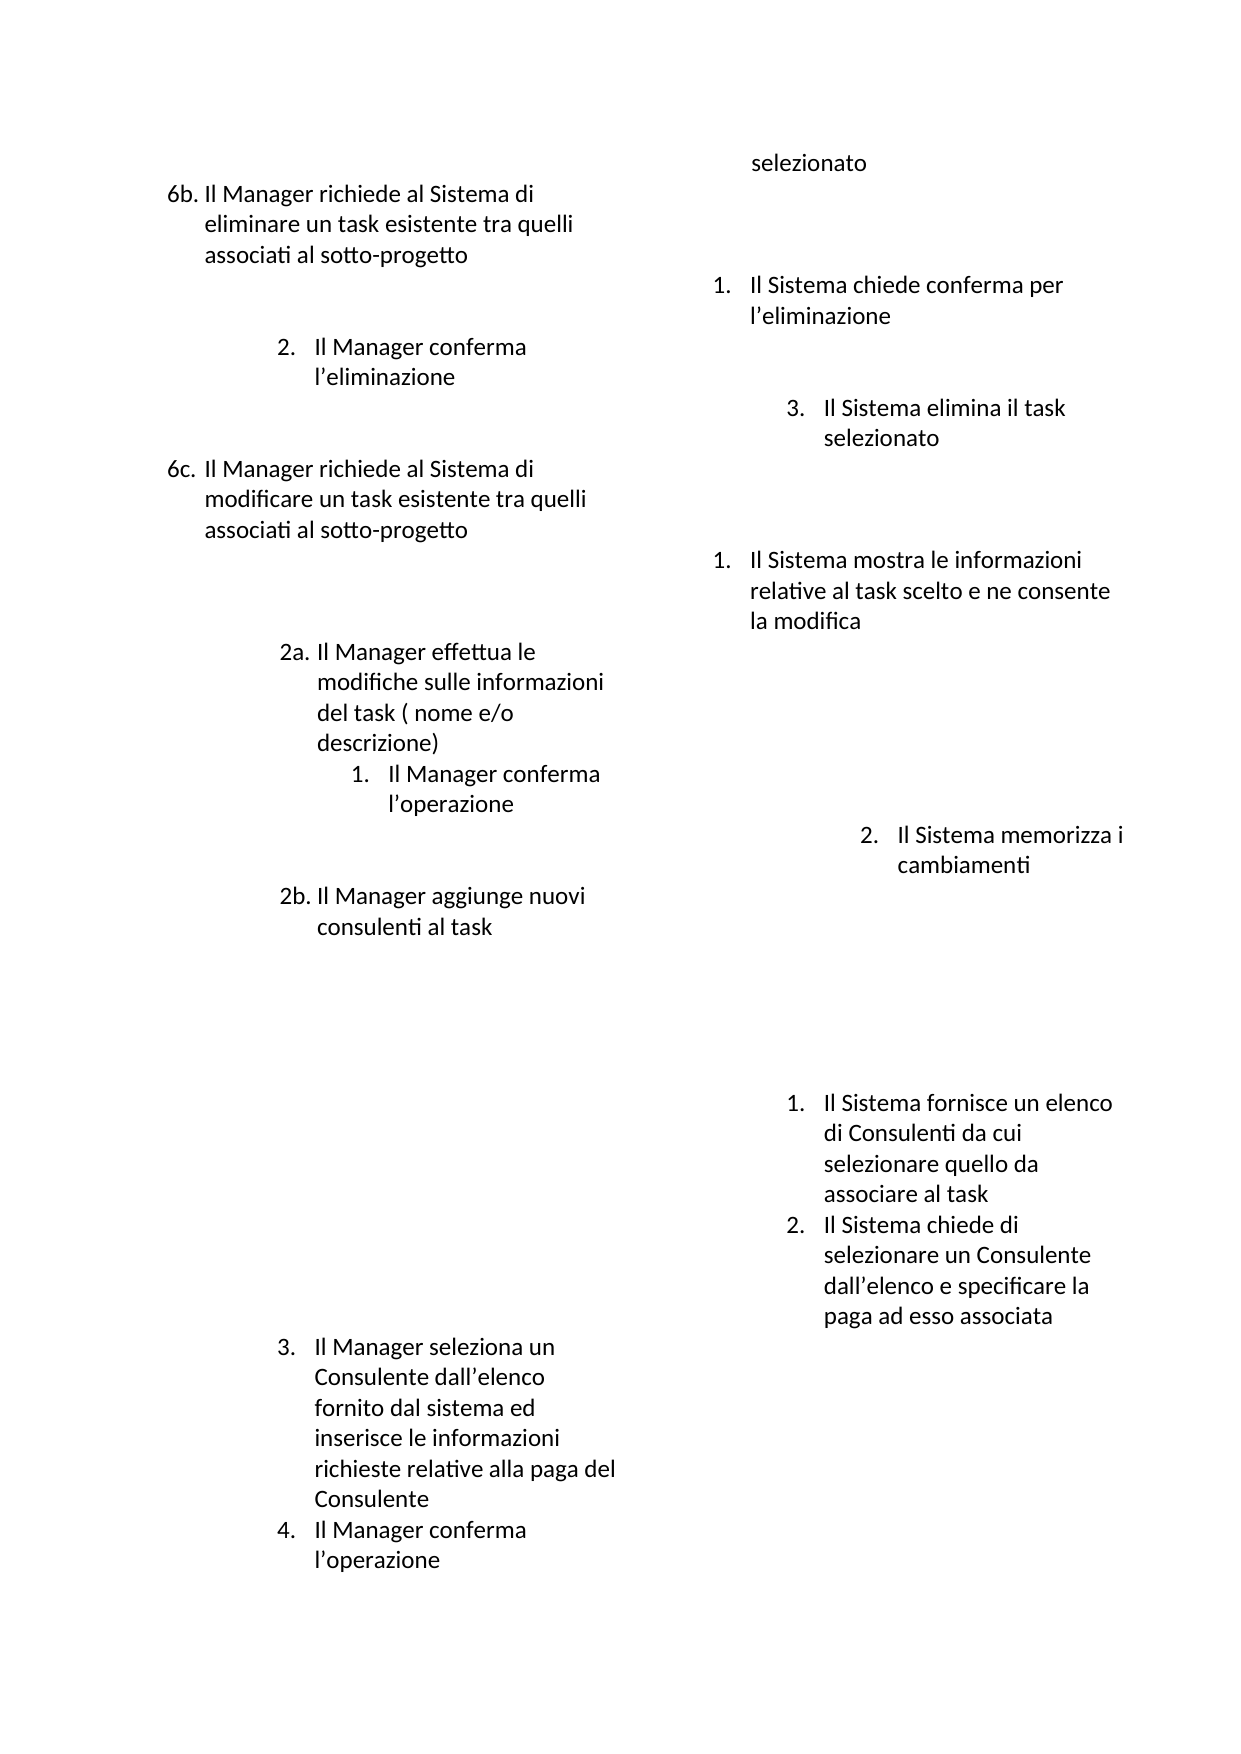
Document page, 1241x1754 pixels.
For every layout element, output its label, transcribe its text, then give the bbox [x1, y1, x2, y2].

table_cell [628, 636, 1137, 758]
table_cell Il Manager conferma l’operazione [118, 1514, 627, 1606]
table_cell [118, 392, 627, 453]
table_cell [628, 1331, 1137, 1514]
table_cell selezionato [628, 148, 1137, 178]
table_cell [118, 270, 627, 331]
table_cell Il Sistema memorizza i cambiamenti [628, 819, 1137, 880]
table_cell Il Sistema elimina il task selezionato [628, 392, 1137, 453]
table_cell Il Manager conferma l’eliminazione [118, 331, 627, 392]
table_cell [118, 1087, 627, 1209]
table_cell [628, 1514, 1137, 1606]
table_cell [628, 178, 1137, 270]
table_cell Il Manager conferma l’operazione [118, 758, 627, 819]
table_cell Il Sistema chiede di selezionare un Consulente dall’elenco e specificare la paga ad esso associata [628, 1209, 1137, 1331]
table_cell Il Manager richiede al Sistema di modificare un task esistente tra quelli associati al sotto-progetto [118, 453, 627, 544]
table_cell [118, 544, 627, 636]
table_cell Il Manager seleziona un Consulente dall’elenco fornito dal sistema ed inserisce le informazioni richieste relative alla paga del Consulente [118, 1331, 627, 1514]
table_cell [118, 1209, 627, 1331]
table_cell Il Sistema mostra le informazioni relative al task scelto e ne consente la modifica [628, 544, 1137, 636]
table_cell [628, 453, 1137, 544]
table_cell [628, 331, 1137, 392]
table_cell Il Sistema chiede conferma per l’eliminazione [628, 270, 1137, 331]
table_cell Il Manager richiede al Sistema di eliminare un task esistente tra quelli associati al sotto-progetto [118, 178, 627, 270]
table_cell [118, 148, 627, 178]
table_cell Il Manager effettua le modifiche sulle informazioni del task ( nome e/o descrizione) [118, 636, 627, 758]
table_cell [628, 880, 1137, 1087]
table_cell Il Manager aggiunge nuovi consulenti al task [118, 880, 627, 1087]
table_cell Il Sistema fornisce un elenco di Consulenti da cui selezionare quello da associare al task [628, 1087, 1137, 1209]
table_cell [628, 758, 1137, 819]
table_cell [118, 819, 627, 880]
